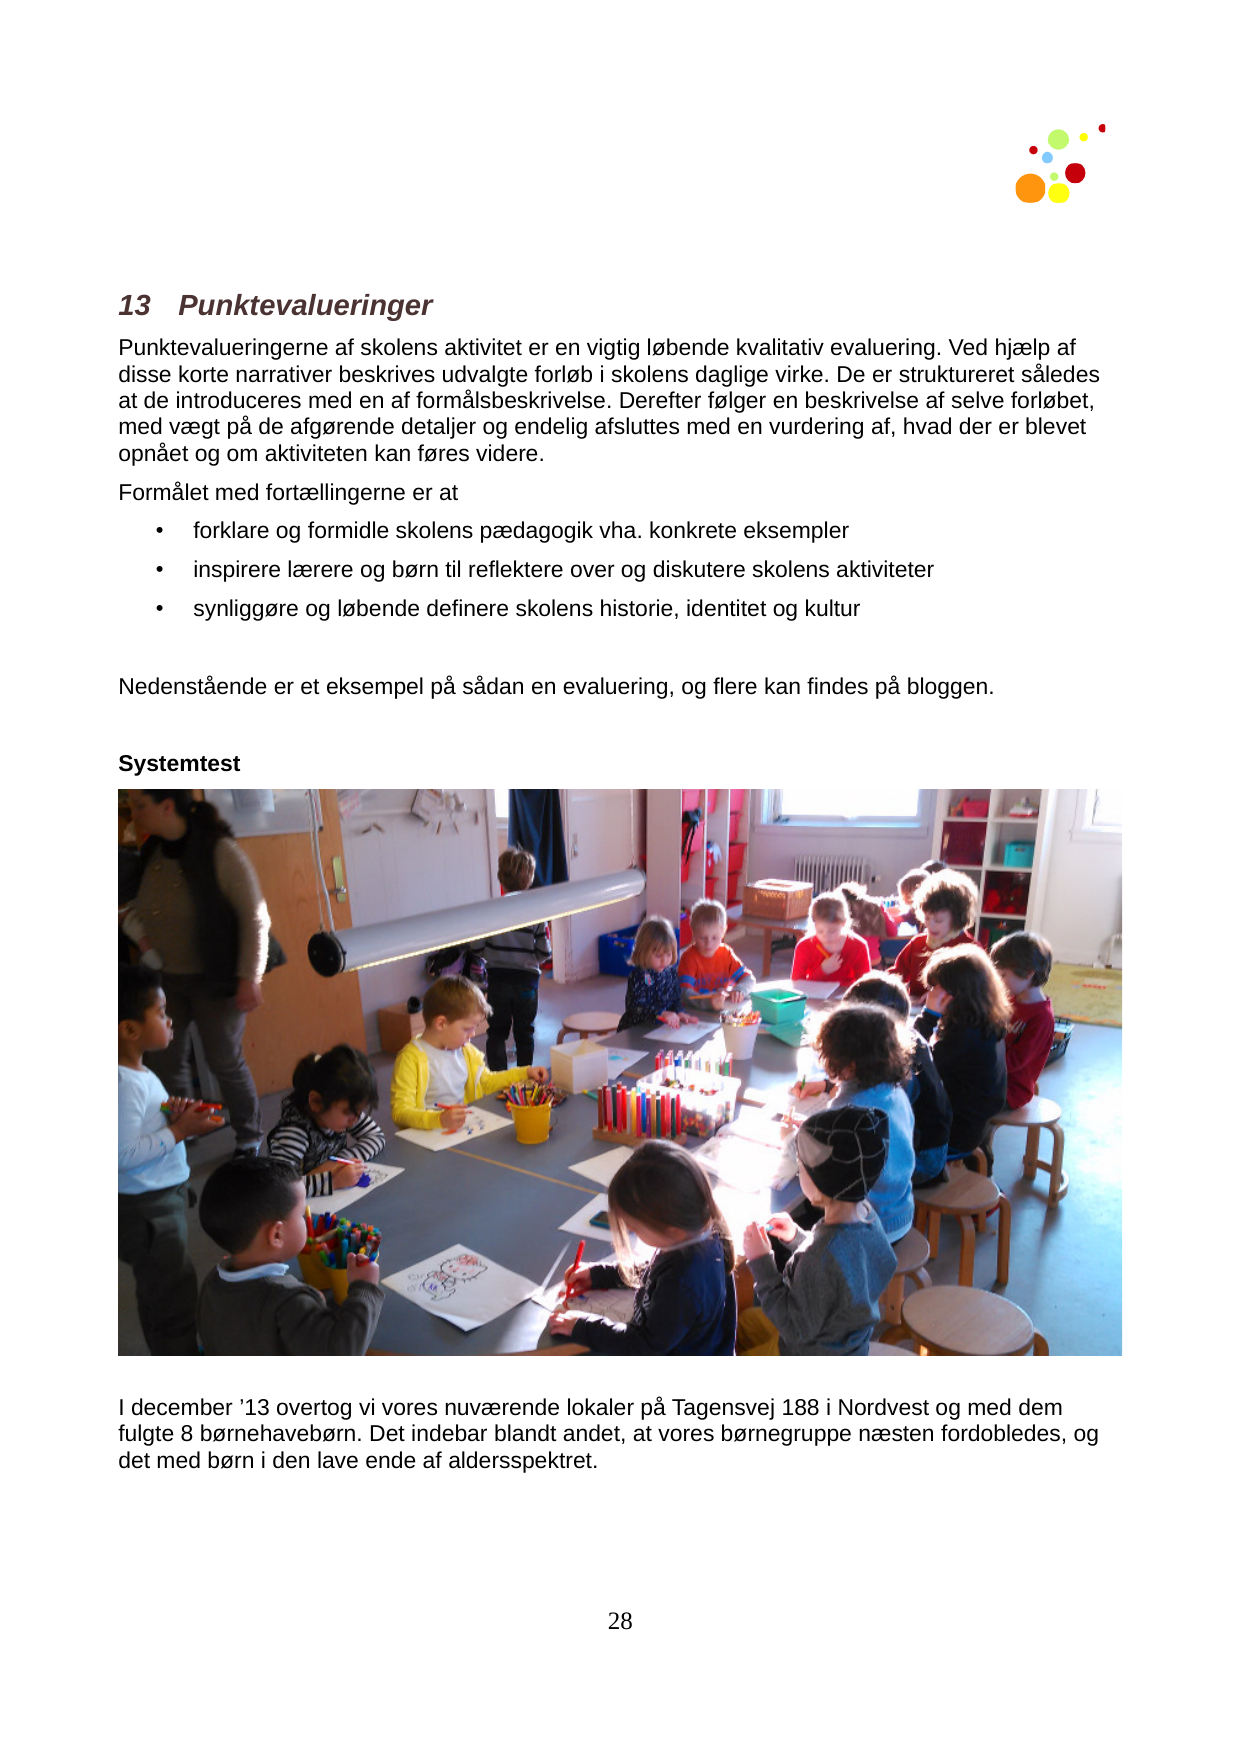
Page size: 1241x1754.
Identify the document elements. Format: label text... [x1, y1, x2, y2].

list forklare og formidle skolens pædagogik vha. konkrete eksempler [156, 517, 1122, 544]
text Punktevalueringerne af skolens aktivitet er en vigtig løbende kvalitativ evaluering. Ved hjælp af disse korte narrativer beskrives udvalgte forløb i skolens daglige virke. De er struktureret således at de introduceres med en af formålsbeskrivelse. Derefter følger en beskrivelse af selve forløbet, med vægt på de afgørende detaljer og endelig afsluttes med en vurdering af, hvad der er blevet opnået og om aktiviteten kan føres videre. [118, 334, 1122, 466]
subtitle Punktevalueringer [118, 288, 1122, 322]
picture [1015, 124, 1106, 203]
picture [118, 789, 1123, 1356]
text I december ’13 overtog vi vores nuværende lokaler på Tagensvej 188 i Nordvest og med dem fulgte 8 børnehavebørn. Det indebar blandt andet, at vores børnegruppe næsten fordobledes, og det med børn i den lave ende af aldersspektret. [118, 1394, 1122, 1473]
list synliggøre og løbende definere skolens historie, identitet og kultur [156, 595, 1122, 621]
text Formålet med fortællingerne er at [118, 478, 1122, 505]
text Systemtest [118, 750, 1122, 777]
text Nedenstående er et eksempel på sådan en evaluering, og flere kan findes på bloggen. [118, 673, 1122, 699]
list inspirere lærere og børn til reflektere over og diskutere skolens aktiviteter [156, 556, 1122, 582]
